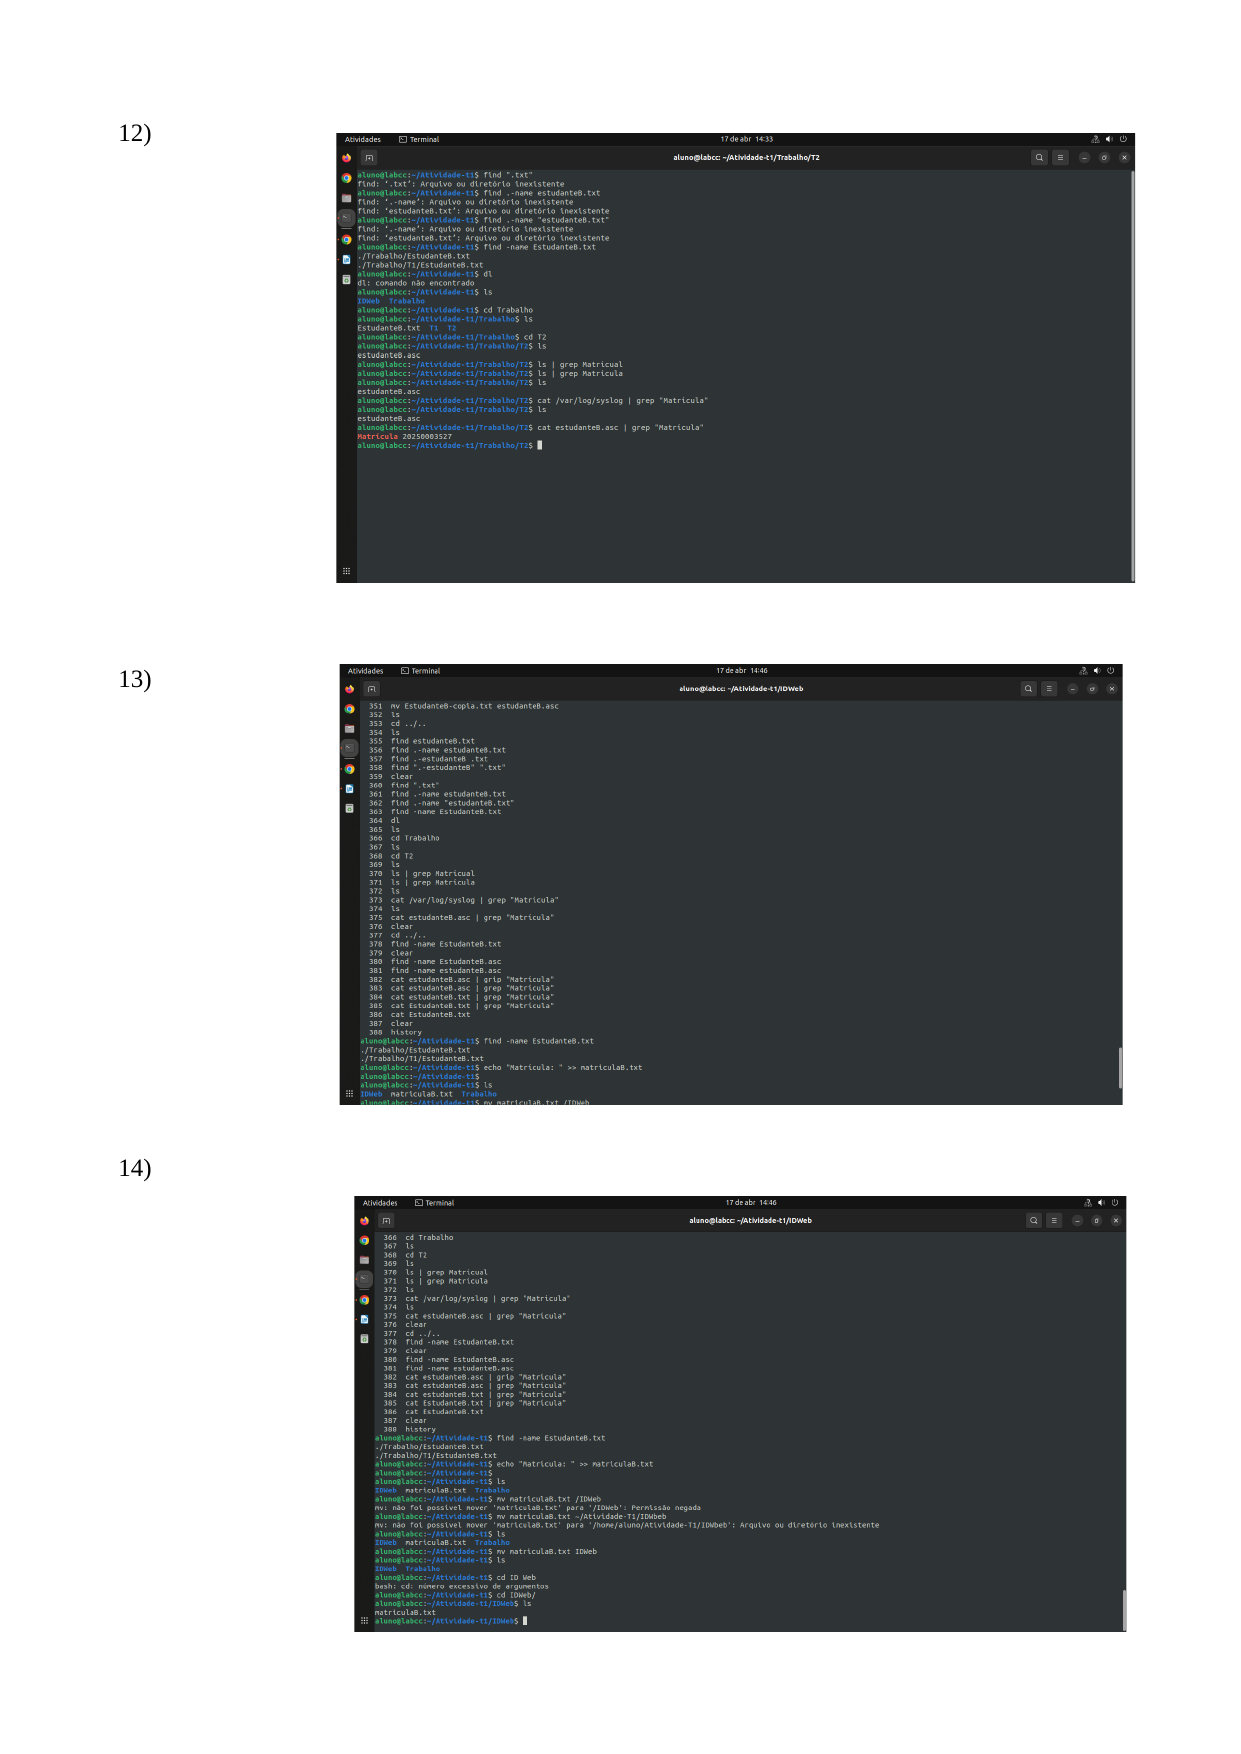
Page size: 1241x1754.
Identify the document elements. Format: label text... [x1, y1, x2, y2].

picture [336, 133, 1136, 583]
text 12) [118, 118, 1122, 147]
text 13) [118, 664, 339, 693]
picture [339, 664, 1123, 1105]
picture [354, 1196, 1127, 1632]
text 14) [118, 1153, 1122, 1182]
